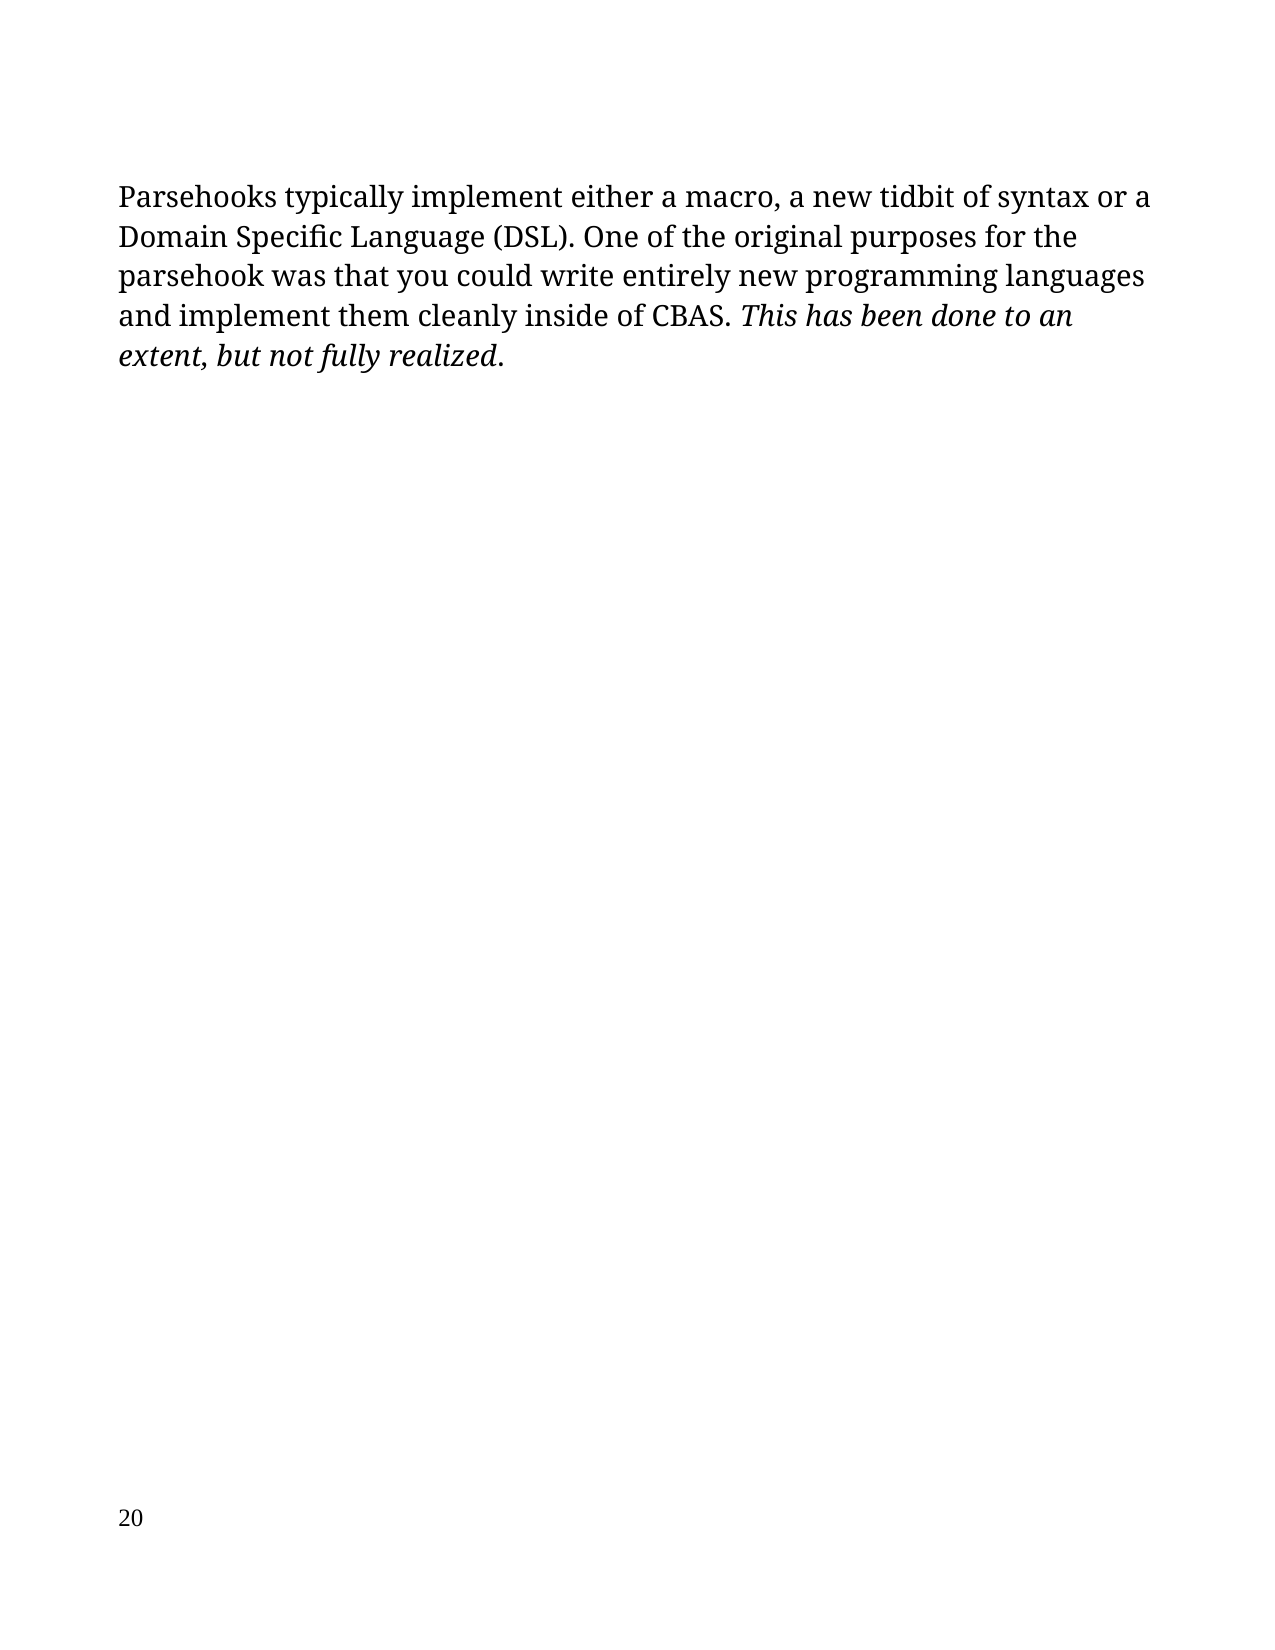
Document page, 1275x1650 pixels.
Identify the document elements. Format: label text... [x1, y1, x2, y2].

text Parsehooks typically implement either a macro, a new tidbit of syntax or a Domain Specific Language (DSL). One of the original purposes for the parsehook was that you could write entirely new programming languages and implement them cleanly inside of CBAS. This has been done to an extent, but not fully realized. [118, 176, 1157, 375]
